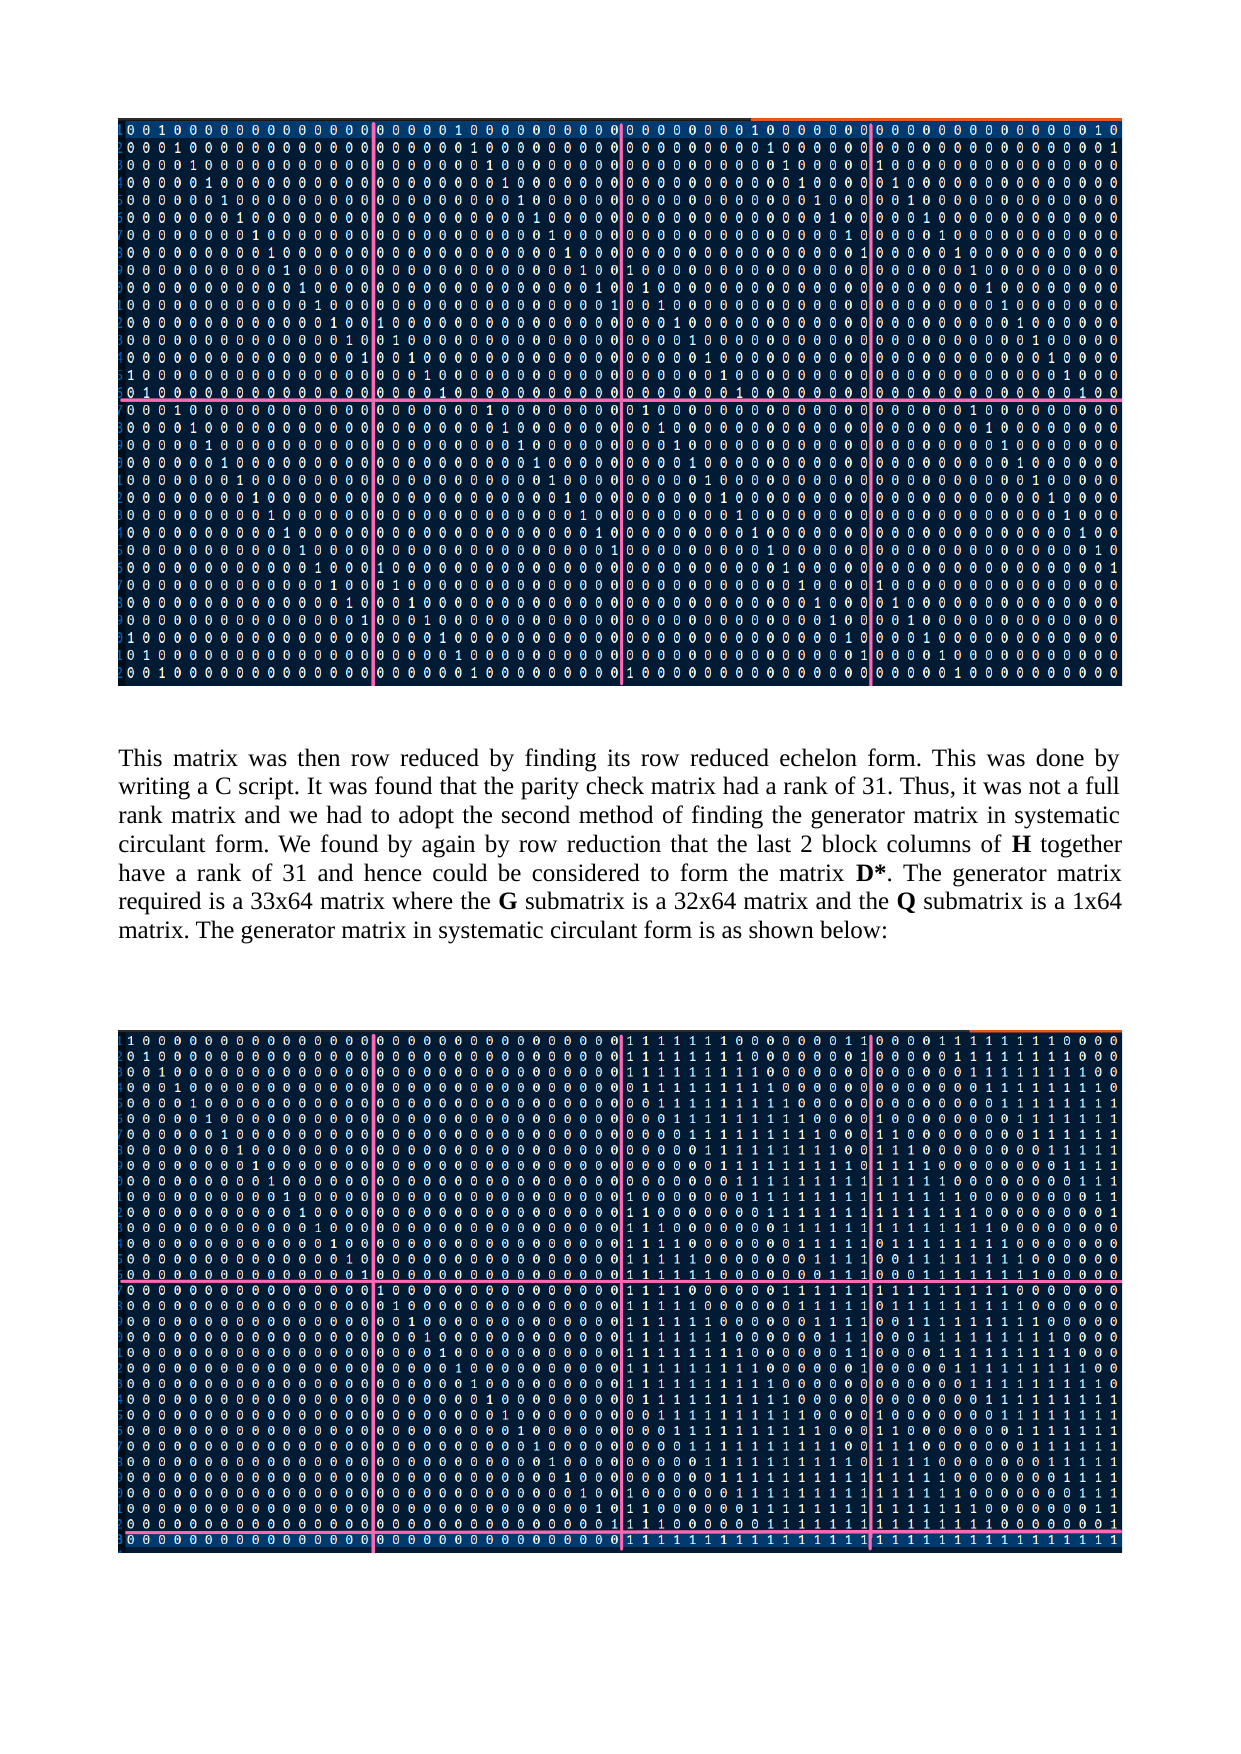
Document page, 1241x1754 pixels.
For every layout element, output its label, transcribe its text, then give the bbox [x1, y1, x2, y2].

text This matrix was then row reduced by finding its row reduced echelon form. This was done by writing a C script. It was found that the parity check matrix had a rank of 31. Thus, it was not a full rank matrix and we had to adopt the second method of finding the generator matrix in systematic circulant form. We found by again by row reduction that the last 2 block columns of H together have a rank of 31 and hence could be considered to form the matrix D*. The generator matrix required is a 33x64 matrix where the G submatrix is a 32x64 matrix and the Q submatrix is a 1x64 matrix. The generator matrix in systematic circulant form is as shown below: [118, 743, 1122, 944]
picture [118, 1030, 1123, 1553]
picture [118, 118, 1123, 686]
